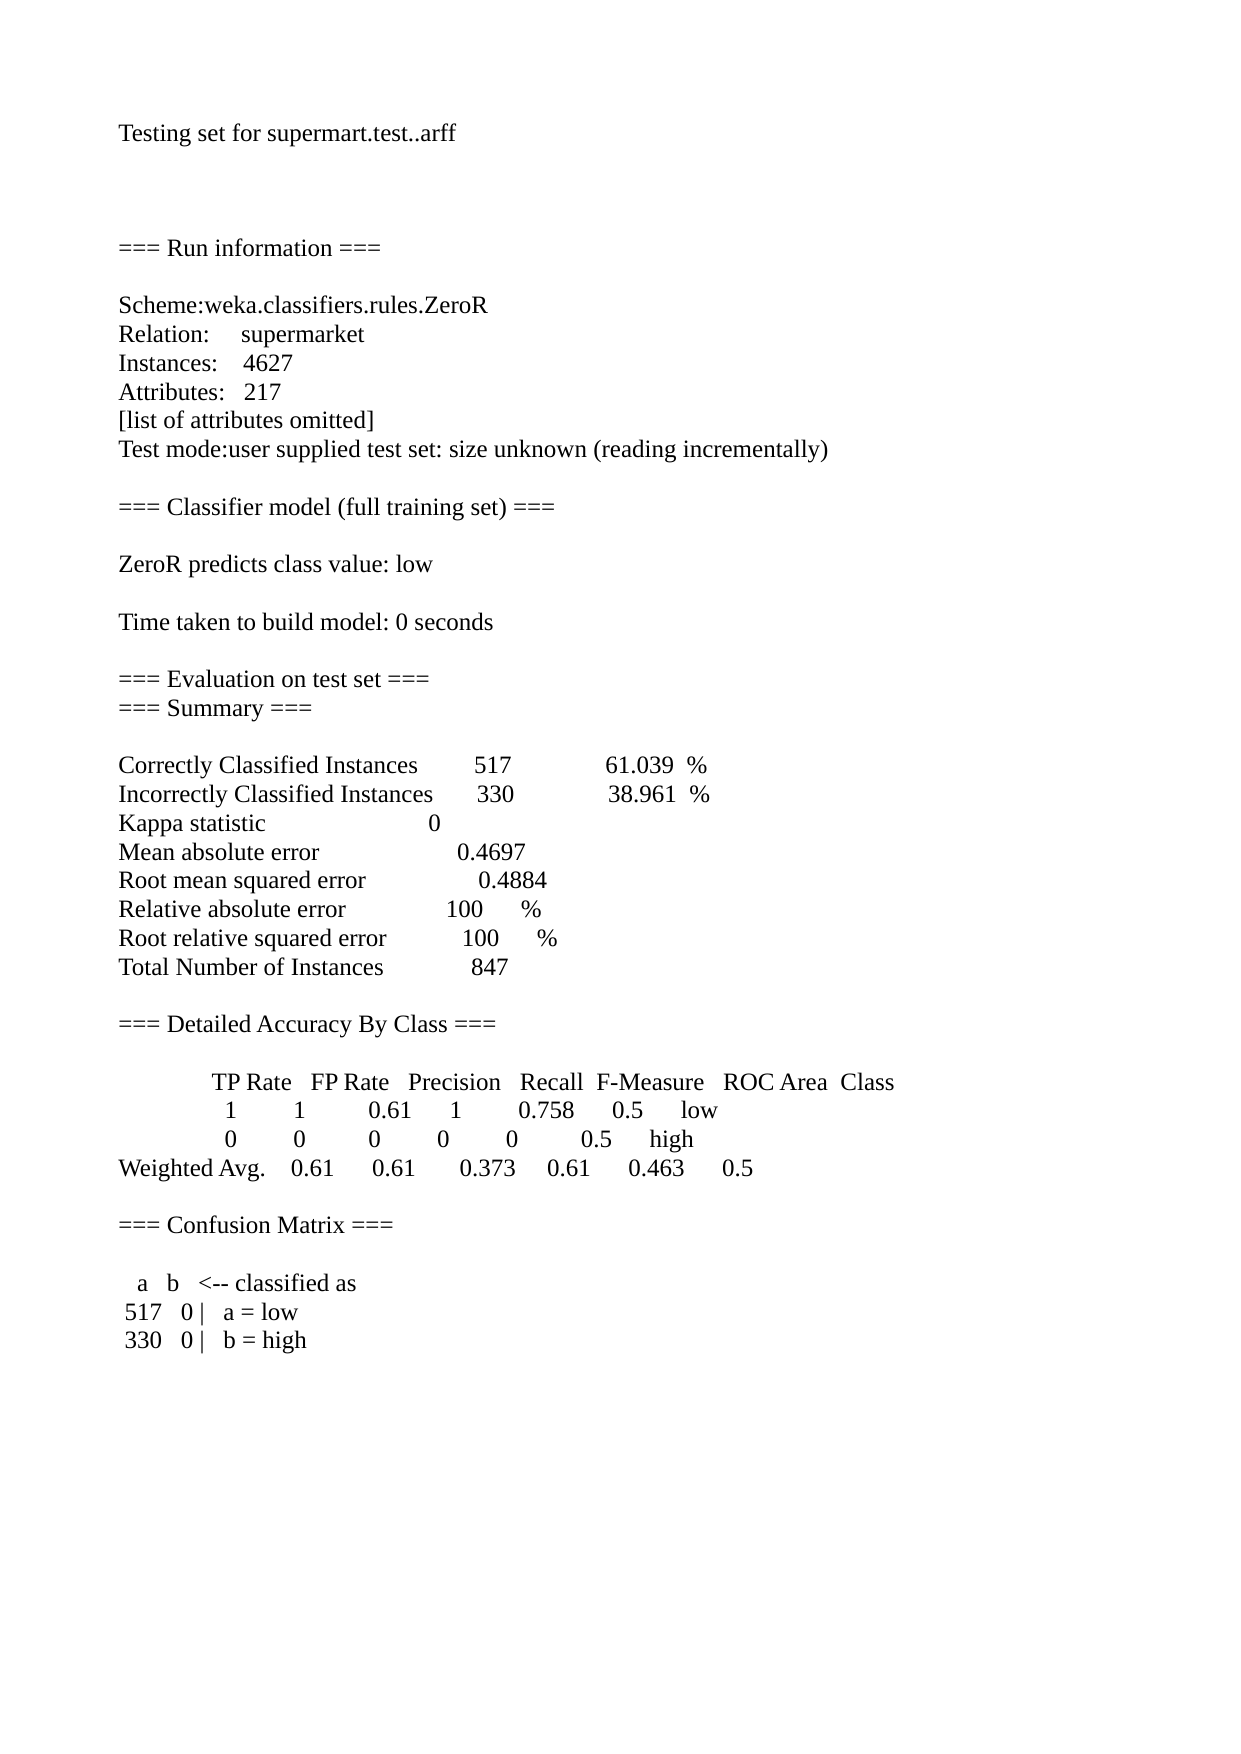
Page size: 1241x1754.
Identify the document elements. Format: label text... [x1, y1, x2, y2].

text Kappa statistic 0 [118, 808, 1122, 837]
text Relative absolute error 100 % [118, 894, 1122, 923]
text === Summary === [118, 693, 1122, 722]
text Incorrectly Classified Instances 330 38.961 % [118, 779, 1122, 808]
text 0 0 0 0 0 0.5 high [118, 1124, 1122, 1153]
text === Confusion Matrix === [118, 1211, 1122, 1239]
text Mean absolute error 0.4697 [118, 837, 1122, 866]
text ZeroR predicts class value: low [118, 549, 1122, 578]
text === Classifier model (full training set) === [118, 492, 1122, 521]
text Time taken to build model: 0 seconds [118, 607, 1122, 636]
text Testing set for supermart.test..arff [118, 118, 1122, 147]
text 1 1 0.61 1 0.758 0.5 low [118, 1096, 1122, 1124]
text 517 0 | a = low [118, 1297, 1122, 1326]
text Attributes: 217 [118, 377, 1122, 406]
text Test mode:user supplied test set: size unknown (reading incrementally) [118, 434, 1122, 463]
text === Detailed Accuracy By Class === [118, 1009, 1122, 1038]
text === Run information === [118, 233, 1122, 262]
text a b <-- classified as [118, 1268, 1122, 1297]
text Root relative squared error 100 % [118, 923, 1122, 952]
text Total Number of Instances 847 [118, 952, 1122, 981]
text Weighted Avg. 0.61 0.61 0.373 0.61 0.463 0.5 [118, 1153, 1122, 1182]
text Instances: 4627 [118, 348, 1122, 377]
text === Evaluation on test set === [118, 664, 1122, 693]
text Relation: supermarket [118, 319, 1122, 348]
text 330 0 | b = high [118, 1326, 1122, 1354]
text Correctly Classified Instances 517 61.039 % [118, 751, 1122, 779]
text TP Rate FP Rate Precision Recall F-Measure ROC Area Class [118, 1067, 1122, 1096]
text Scheme:weka.classifiers.rules.ZeroR [118, 291, 1122, 319]
text [list of attributes omitted] [118, 406, 1122, 434]
text Root mean squared error 0.4884 [118, 866, 1122, 894]
